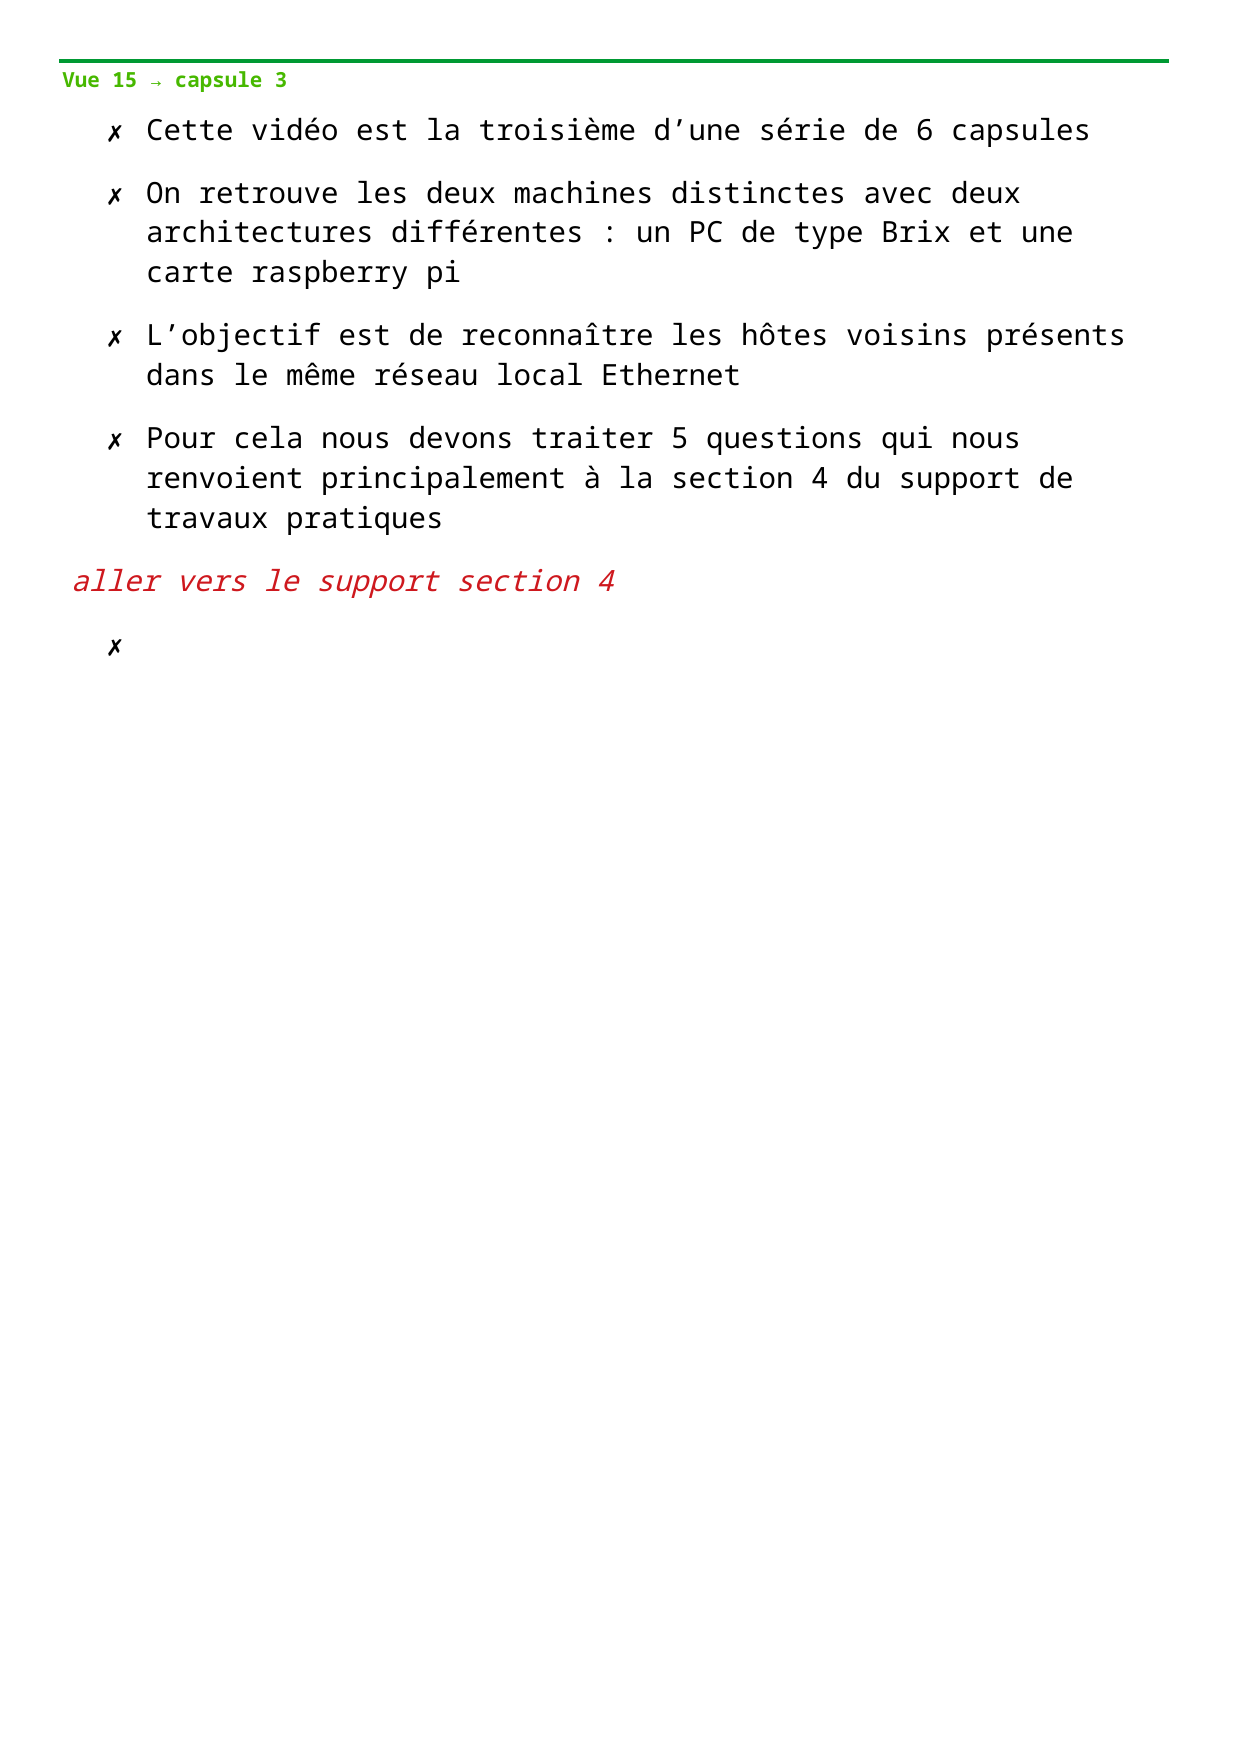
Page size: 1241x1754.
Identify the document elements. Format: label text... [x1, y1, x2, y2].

list Pour cela nous devons traiter 5 questions qui nous renvoient principalement à la section 4 du support de travaux pratiques [108, 417, 1169, 537]
list Cette vidéo est la troisième d’une série de 6 capsules [108, 109, 1169, 148]
list L’objectif est de reconnaître les hôtes voisins présents dans le même réseau local Ethernet [108, 314, 1169, 394]
list On retrouve les deux machines distinctes avec deux architectures différentes : un PC de type Brix et une carte raspberry pi [108, 172, 1169, 291]
text Vue 15 → capsule 3 [59, 63, 1169, 97]
text aller vers le support section 4 [71, 560, 1169, 600]
